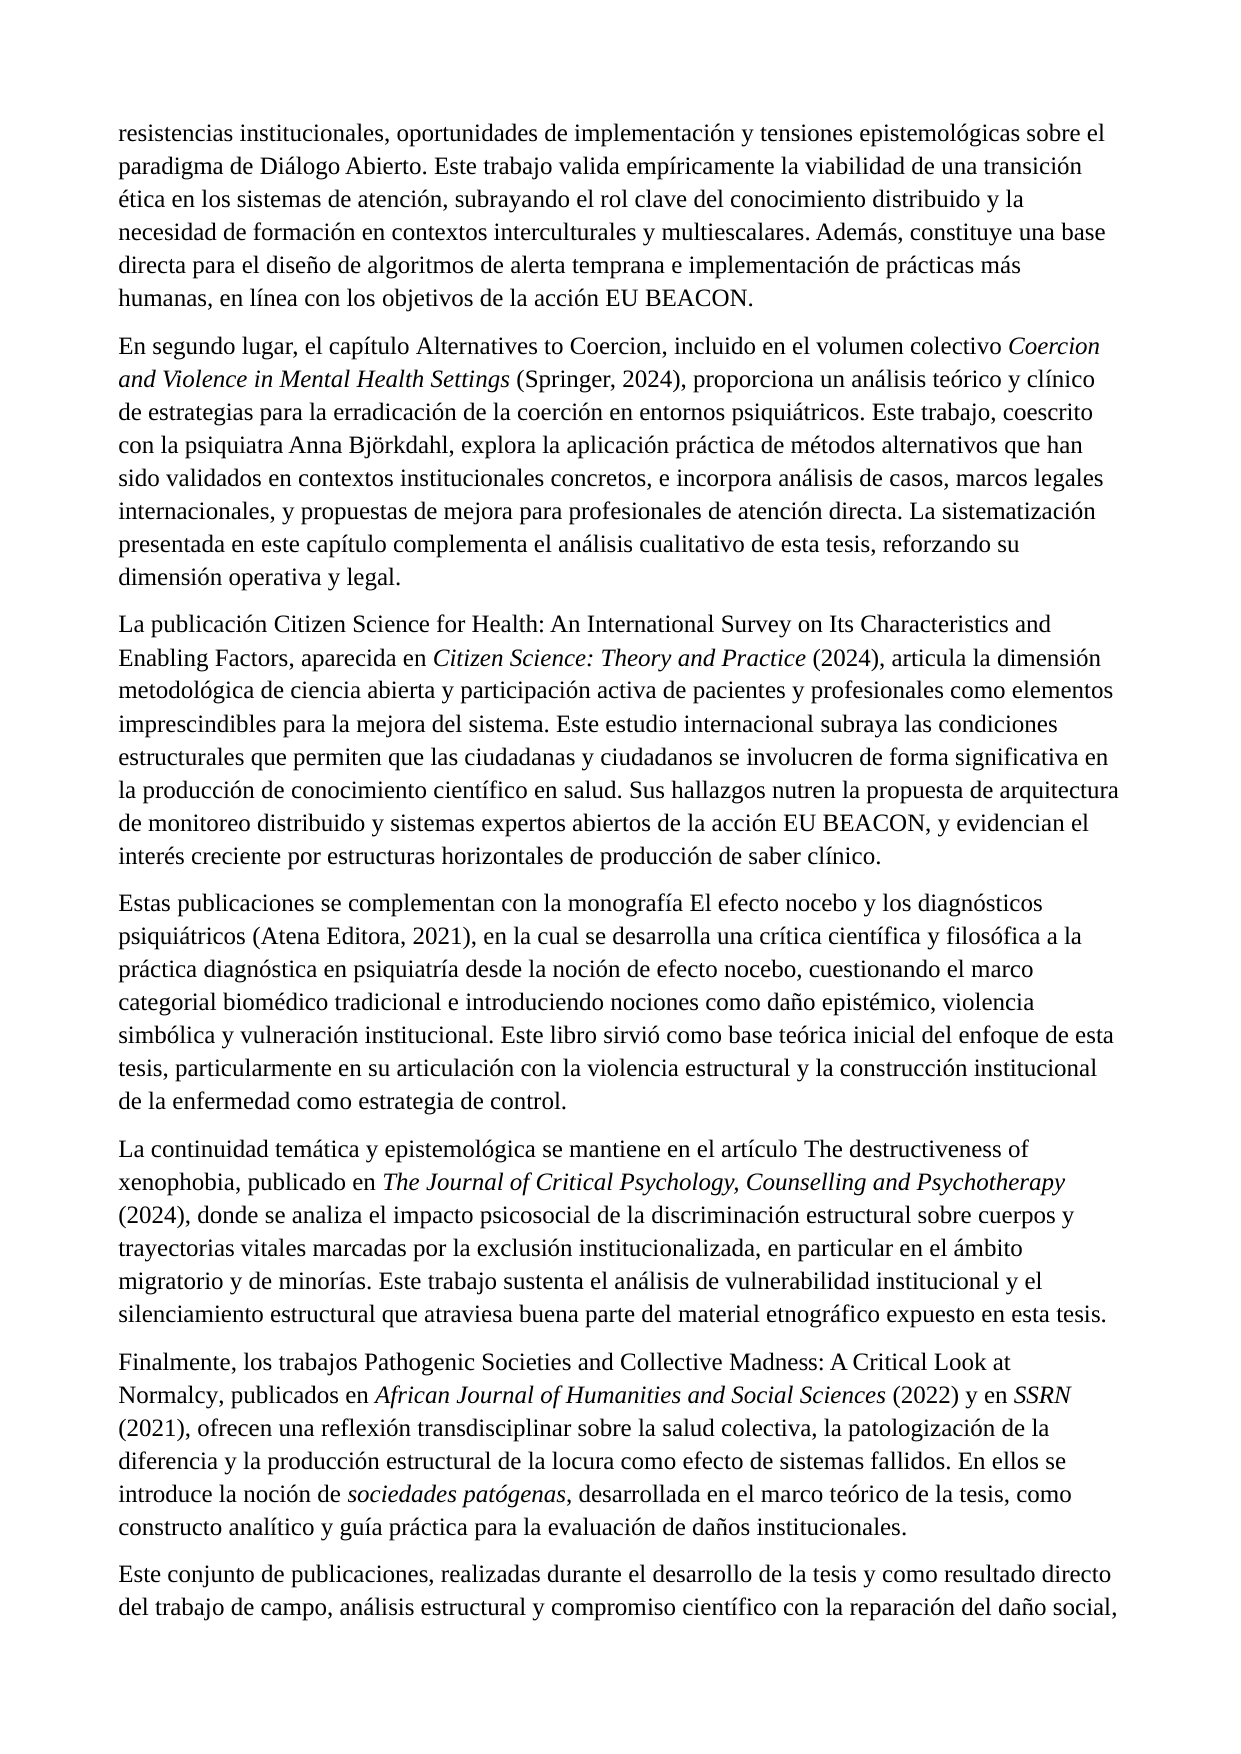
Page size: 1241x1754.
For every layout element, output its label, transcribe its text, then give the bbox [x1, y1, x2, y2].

text Este conjunto de publicaciones, realizadas durante el desarrollo de la tesis y como resultado directo del trabajo de campo, análisis estructural y compromiso científico con la reparación del daño social, [118, 1559, 1122, 1621]
text Finalmente, los trabajos Pathogenic Societies and Collective Madness: A Critical Look at Normalcy, publicados en African Journal of Humanities and Social Sciences (2022) y en SSRN (2021), ofrecen una reflexión transdisciplinar sobre la salud colectiva, la patologización de la diferencia y la producción estructural de la locura como efecto de sistemas fallidos. En ellos se introduce la noción de sociedades patógenas, desarrollada en el marco teórico de la tesis, como constructo analítico y guía práctica para la evaluación de daños institucionales. [118, 1347, 1122, 1541]
text La publicación Citizen Science for Health: An International Survey on Its Characteristics and Enabling Factors, aparecida en Citizen Science: Theory and Practice (2024), articula la dimensión metodológica de ciencia abierta y participación activa de pacientes y profesionales como elementos imprescindibles para la mejora del sistema. Este estudio internacional subraya las condiciones estructurales que permiten que las ciudadanas y ciudadanos se involucren de forma significativa en la producción de conocimiento científico en salud. Sus hallazgos nutren la propuesta de arquitectura de monitoreo distribuido y sistemas expertos abiertos de la acción EU BEACON, y evidencian el interés creciente por estructuras horizontales de producción de saber clínico. [118, 609, 1122, 869]
text Estas publicaciones se complementan con la monografía El efecto nocebo y los diagnósticos psiquiátricos (Atena Editora, 2021), en la cual se desarrolla una crítica científica y filosófica a la práctica diagnóstica en psiquiatría desde la noción de efecto nocebo, cuestionando el marco categorial biomédico tradicional e introduciendo nociones como daño epistémico, violencia simbólica y vulneración institucional. Este libro sirvió como base teórica inicial del enfoque de esta tesis, particularmente en su articulación con la violencia estructural y la construcción institucional de la enfermedad como estrategia de control. [118, 888, 1122, 1115]
text La continuidad temática y epistemológica se mantiene en el artículo The destructiveness of xenophobia, publicado en The Journal of Critical Psychology, Counselling and Psychotherapy (2024), donde se analiza el impacto psicosocial de la discriminación estructural sobre cuerpos y trayectorias vitales marcadas por la exclusión institucionalizada, en particular en el ámbito migratorio y de minorías. Este trabajo sustenta el análisis de vulnerabilidad institucional y el silenciamiento estructural que atraviesa buena parte del material etnográfico expuesto en esta tesis. [118, 1134, 1122, 1328]
text En segundo lugar, el capítulo Alternatives to Coercion, incluido en el volumen colectivo Coercion and Violence in Mental Health Settings (Springer, 2024), proporciona un análisis teórico y clínico de estrategias para la erradicación de la coerción en entornos psiquiátricos. Este trabajo, coescrito con la psiquiatra Anna Björkdahl, explora la aplicación práctica de métodos alternativos que han sido validados en contextos institucionales concretos, e incorpora análisis de casos, marcos legales internacionales, y propuestas de mejora para profesionales de atención directa. La sistematización presentada en este capítulo complementa el análisis cualitativo de esta tesis, reforzando su dimensión operativa y legal. [118, 331, 1122, 591]
text resistencias institucionales, oportunidades de implementación y tensiones epistemológicas sobre el paradigma de Diálogo Abierto. Este trabajo valida empíricamente la viabilidad de una transición ética en los sistemas de atención, subrayando el rol clave del conocimiento distribuido y la necesidad de formación en contextos interculturales y multiescalares. Además, constituye una base directa para el diseño de algoritmos de alerta temprana e implementación de prácticas más humanas, en línea con los objetivos de la acción EU BEACON. [118, 118, 1122, 312]
